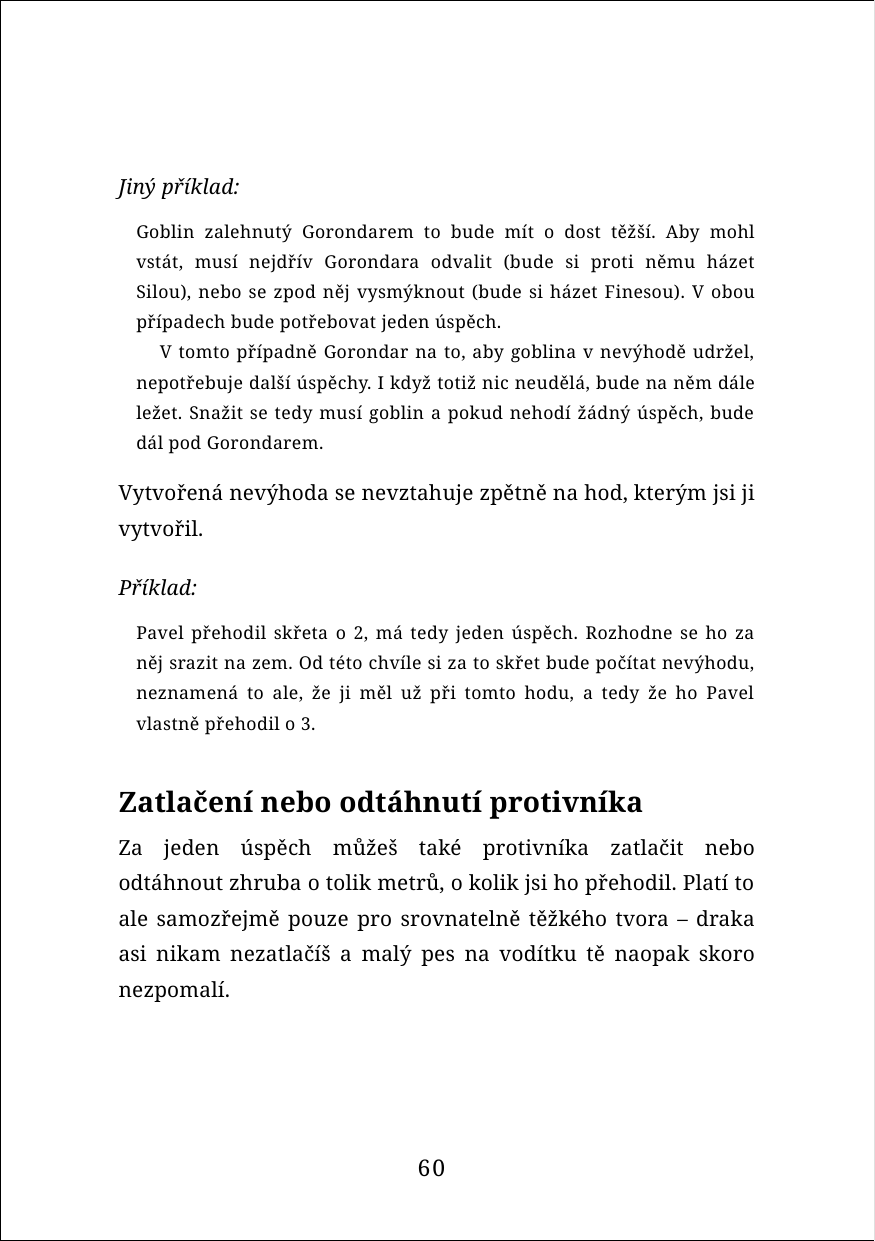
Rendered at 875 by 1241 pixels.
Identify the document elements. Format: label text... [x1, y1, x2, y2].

text Jiný příklad: [118, 172, 756, 200]
subtitle Zatlačení nebo odtáhnutí protivníka [118, 783, 756, 821]
text Vytvořená nevýhoda se nevztahuje zpětně na hod, kterým jsi ji vytvořil. [118, 478, 756, 542]
text Pavel přehodil skřeta o 2, má tedy jeden úspěch. Rozhodne se ho za něj srazit na zem. Od této chvíle si za to skřet bude počítat nevýhodu, neznamená to ale, že ji měl už při tomto hodu, a tedy že ho Pavel vlastně přehodil o 3. [136, 620, 756, 735]
text Příklad: [118, 573, 756, 602]
text Za jeden úspěch můžeš také protivníka zatlačit nebo odtáhnout zhruba o tolik metrů, o kolik jsi ho přehodil. Platí to ale samozřejmě pouze pro srovnatelně těžkého tvora – draka asi nikam nezatlačíš a malý pes na vodítku tě naopak skoro nezpomalí. [118, 833, 756, 1003]
text Goblin zalehnutý Gorondarem to bude mít o dost těžší. Aby mohl vstát, musí nejdřív Gorondara odvalit (bude si proti němu házet Silou), nebo se zpod něj vysmýknout (bude si házet Finesou). V obou případech bude potřebovat jeden úspěch. V tomto případně Gorondar na to, aby goblina v nevýhodě udržel, nepotřebuje další úspěchy. I když totiž nic neudělá, bude na něm dále ležet. Snažit se tedy musí goblin a pokud nehodí žádný úspěch, bude dál pod Gorondarem. [136, 219, 756, 455]
